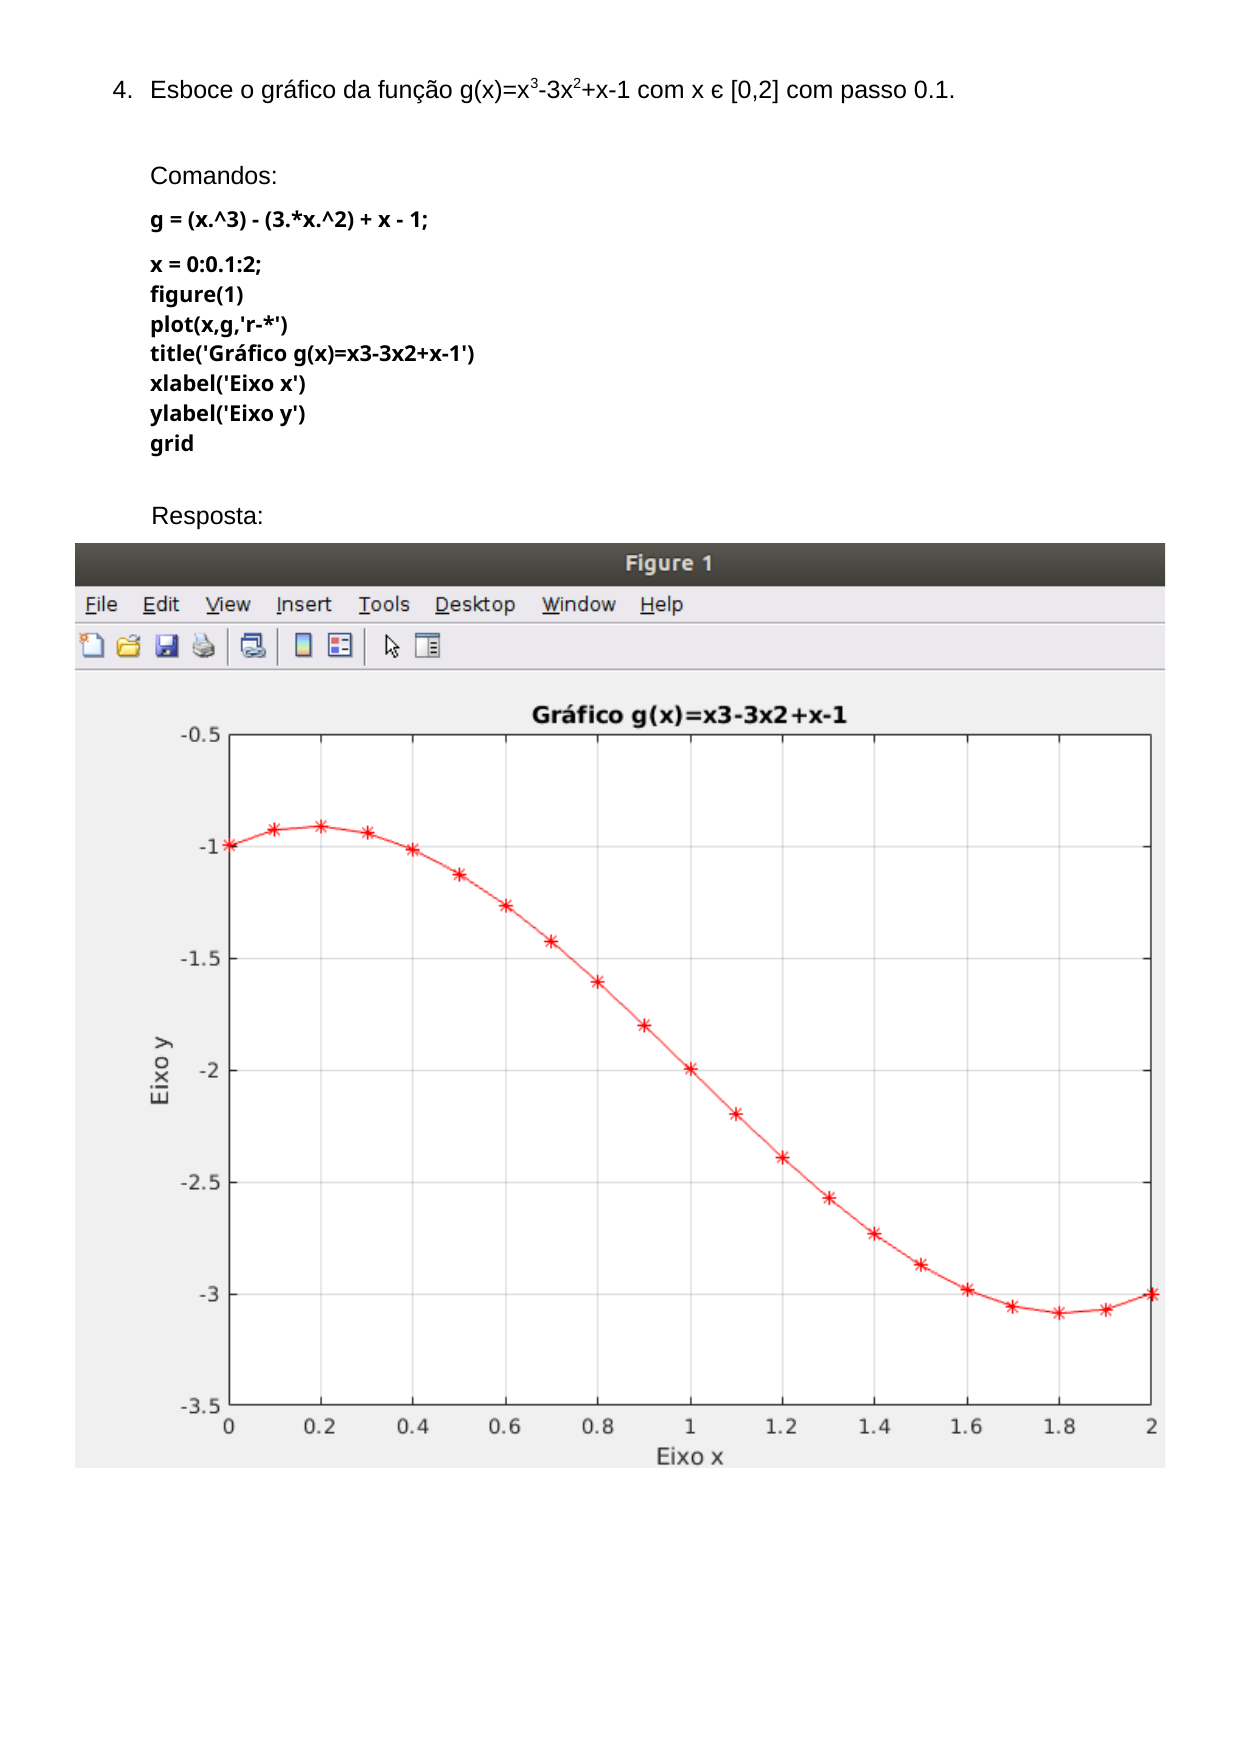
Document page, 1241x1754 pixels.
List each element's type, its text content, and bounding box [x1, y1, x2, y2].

text title('Gráfico g(x)=x3-3x2+x-1') [75, 338, 1165, 368]
text xlabel('Eixo x') [75, 368, 1165, 398]
text grid [75, 428, 1165, 458]
picture [75, 543, 1166, 1468]
text ylabel('Eixo y') [75, 398, 1165, 428]
text Resposta: [75, 501, 1165, 529]
text plot(x,g,'r-*') [75, 309, 1165, 338]
text Comandos: [150, 161, 1165, 190]
list Esboce o gráfico da função g(x)=x3-3x2+x-1 com x є [0,2] com passo 0.1. [112, 75, 1165, 104]
text g = (x.^3) - (3.*x.^2) + x - 1; [75, 204, 1165, 234]
text x = 0:0.1:2; [75, 249, 1165, 279]
text figure(1) [75, 279, 1165, 309]
